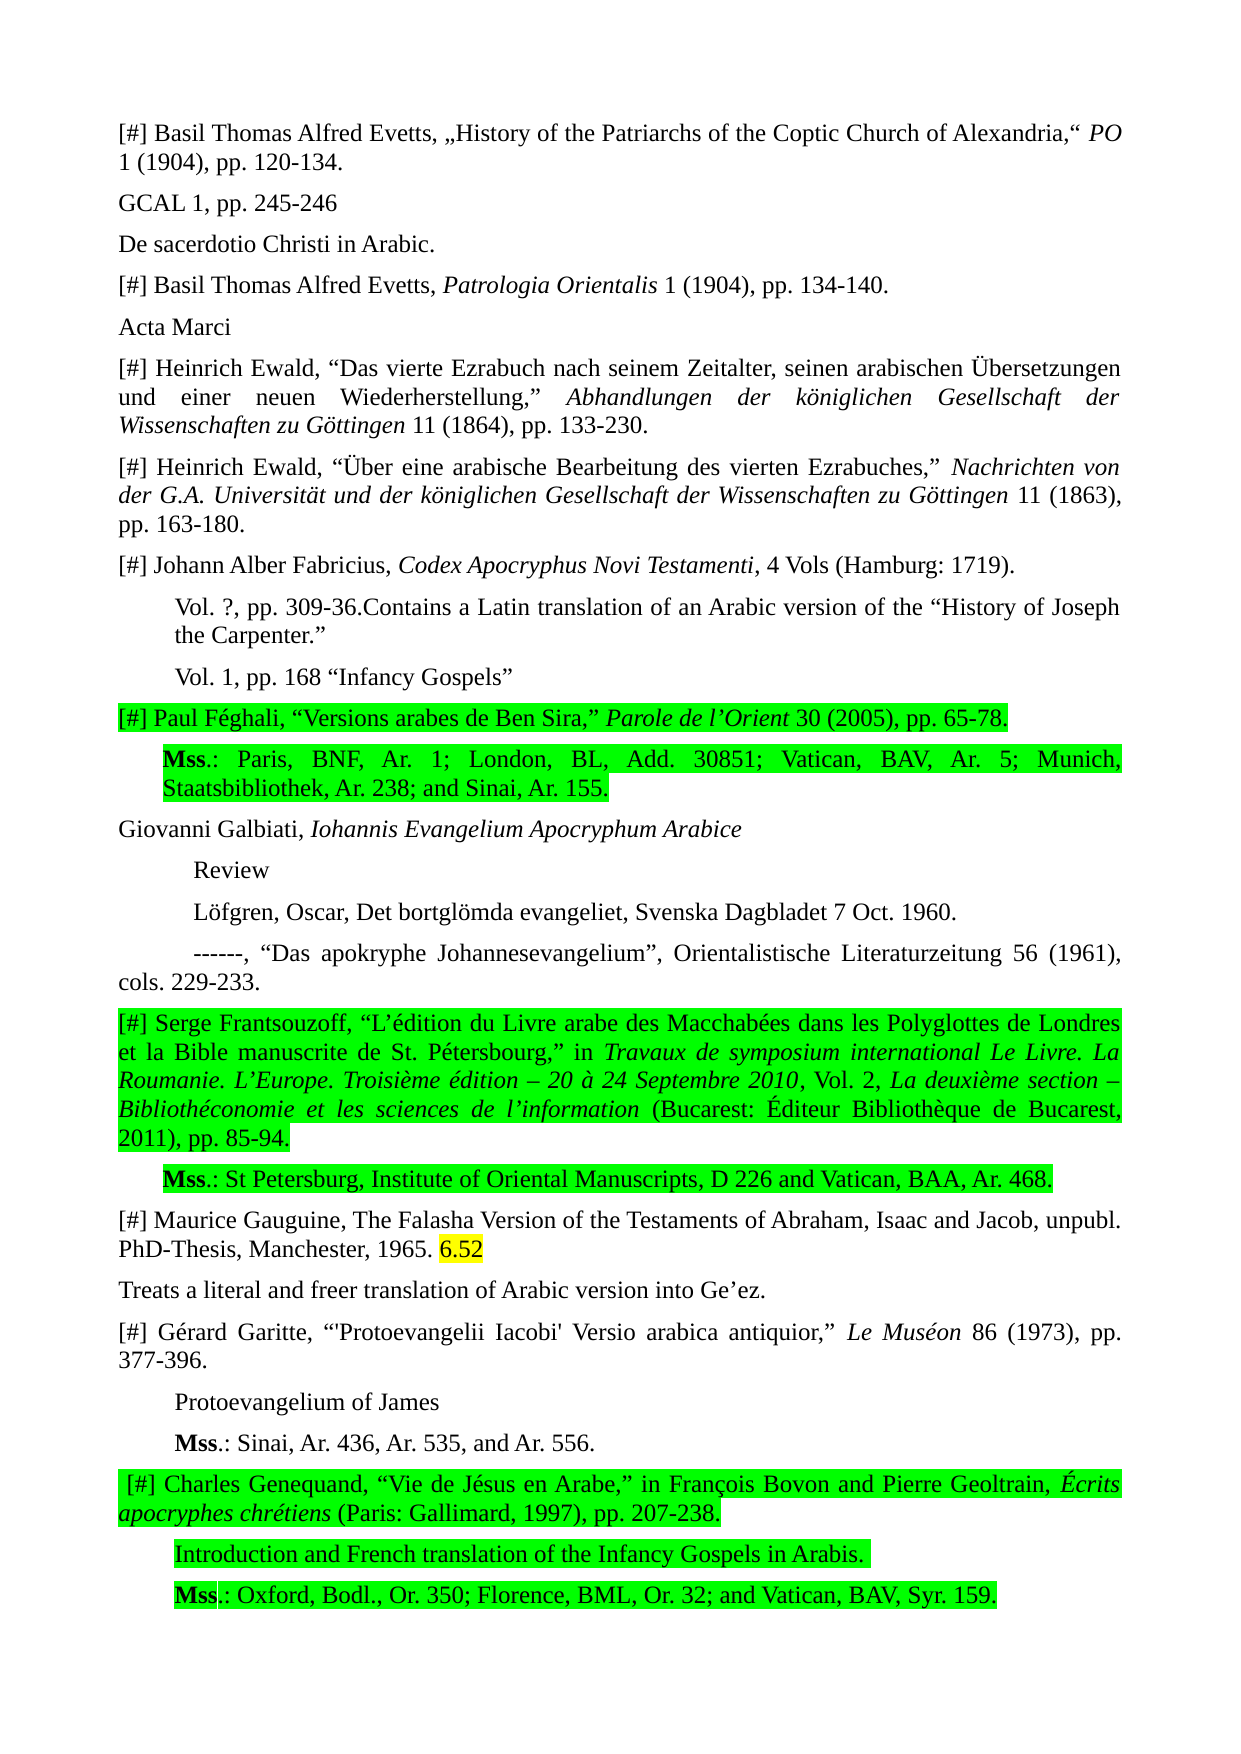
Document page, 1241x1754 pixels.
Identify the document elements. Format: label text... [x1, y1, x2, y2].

text Löfgren, Oscar, Det bortglömda evangeliet, Svenska Dagbladet 7 Oct. 1960. [118, 897, 1122, 926]
text Introduction and French translation of the Infancy Gospels in Arabis. [174, 1539, 1122, 1568]
text [#] Johann Alber Fabricius, Codex Apocryphus Novi Testamenti, 4 Vols (Hamburg: 1719). [118, 551, 1122, 579]
text Mss.: St Petersburg, Institute of Oriental Manuscripts, D 226 and Vatican, BAA, Ar. 468. [162, 1164, 1122, 1193]
text [#] Heinrich Ewald, “Über eine arabische Bearbeitung des vierten Ezrabuches,” Nachrichten von der G.A. Universität und der königlichen Gesellschaft der Wissenschaften zu Göttingen 11 (1863), pp. 163-180. [118, 452, 1122, 538]
text De sacerdotio Christi in Arabic. [118, 229, 1122, 258]
text Vol. 1, pp. 168 “Infancy Gospels” [174, 662, 1122, 691]
text [#] Charles Genequand, “Vie de Jésus en Arabe,” in François Bovon and Pierre Geoltrain, Écrits apocryphes chrétiens (Paris: Gallimard, 1997), pp. 207-238. [118, 1469, 1122, 1527]
text Vol. ?, pp. 309-36.Contains a Latin translation of an Arabic version of the “History of Joseph the Carpenter.” [174, 592, 1122, 649]
text [#] Serge Frantsouzoff, “L’édition du Livre arabe des Macchabées dans les Polyglottes de Londres et la Bible manuscrite de St. Pétersbourg,” in Travaux de symposium international Le Livre. La Roumanie. L’Europe. Troisième édition – 20 à 24 Septembre 2010, Vol. 2, La deuxième section – Bibliothéconomie et les sciences de l’information (Bucarest: Éditeur Bibliothèque de Bucarest, 2011), pp. 85-94. [118, 1008, 1122, 1152]
text Treats a literal and freer translation of Arabic version into Ge’ez. [118, 1276, 1122, 1304]
text [#] Heinrich Ewald, “Das vierte Ezrabuch nach seinem Zeitalter, seinen arabischen Übersetzungen und einer neuen Wiederherstellung,” Abhandlungen der königlichen Gesellschaft der Wissenschaften zu Göttingen 11 (1864), pp. 133-230. [118, 353, 1122, 439]
text Protoevangelium of James [174, 1387, 1122, 1416]
text Review [118, 856, 1122, 884]
text Mss.: Sinai, Ar. 436, Ar. 535, and Ar. 556. [174, 1428, 1122, 1457]
text [#] Maurice Gauguine, The Falasha Version of the Testaments of Abraham, Isaac and Jacob, unpubl. PhD-Thesis, Manchester, 1965. 6.52 [118, 1206, 1122, 1263]
text [#] Paul Féghali, “Versions arabes de Ben Sira,” Parole de l’Orient 30 (2005), pp. 65-78. [118, 703, 1122, 732]
text [#] Gérard Garitte, “'Protoevangelii Iacobi' Versio arabica antiquior,” Le Muséon 86 (1973), pp. 377-396. [118, 1317, 1122, 1374]
text ------, “Das apokryphe Johannesevangelium”, Orientalistische Literaturzeitung 56 (1961), cols. 229-233. [118, 938, 1122, 996]
text Mss.: Paris, BNF, Ar. 1; London, BL, Add. 30851; Vatican, BAV, Ar. 5; Munich, Staatsbibliothek, Ar. 238; and Sinai, Ar. 155. [162, 744, 1122, 802]
text [#] Basil Thomas Alfred Evetts, „History of the Patriarchs of the Coptic Church of Alexandria,“ PO 1 (1904), pp. 120-134. [118, 118, 1122, 176]
text [#] Basil Thomas Alfred Evetts, Patrologia Orientalis 1 (1904), pp. 134-140. [118, 271, 1122, 299]
text GCAL 1, pp. 245-246 [118, 188, 1122, 217]
text Giovanni Galbiati, Iohannis Evangelium Apocryphum Arabice [118, 814, 1122, 843]
text Mss.: Oxford, Bodl., Or. 350; Florence, BML, Or. 32; and Vatican, BAV, Syr. 159. [174, 1581, 1122, 1609]
text Acta Marci [118, 312, 1122, 341]
